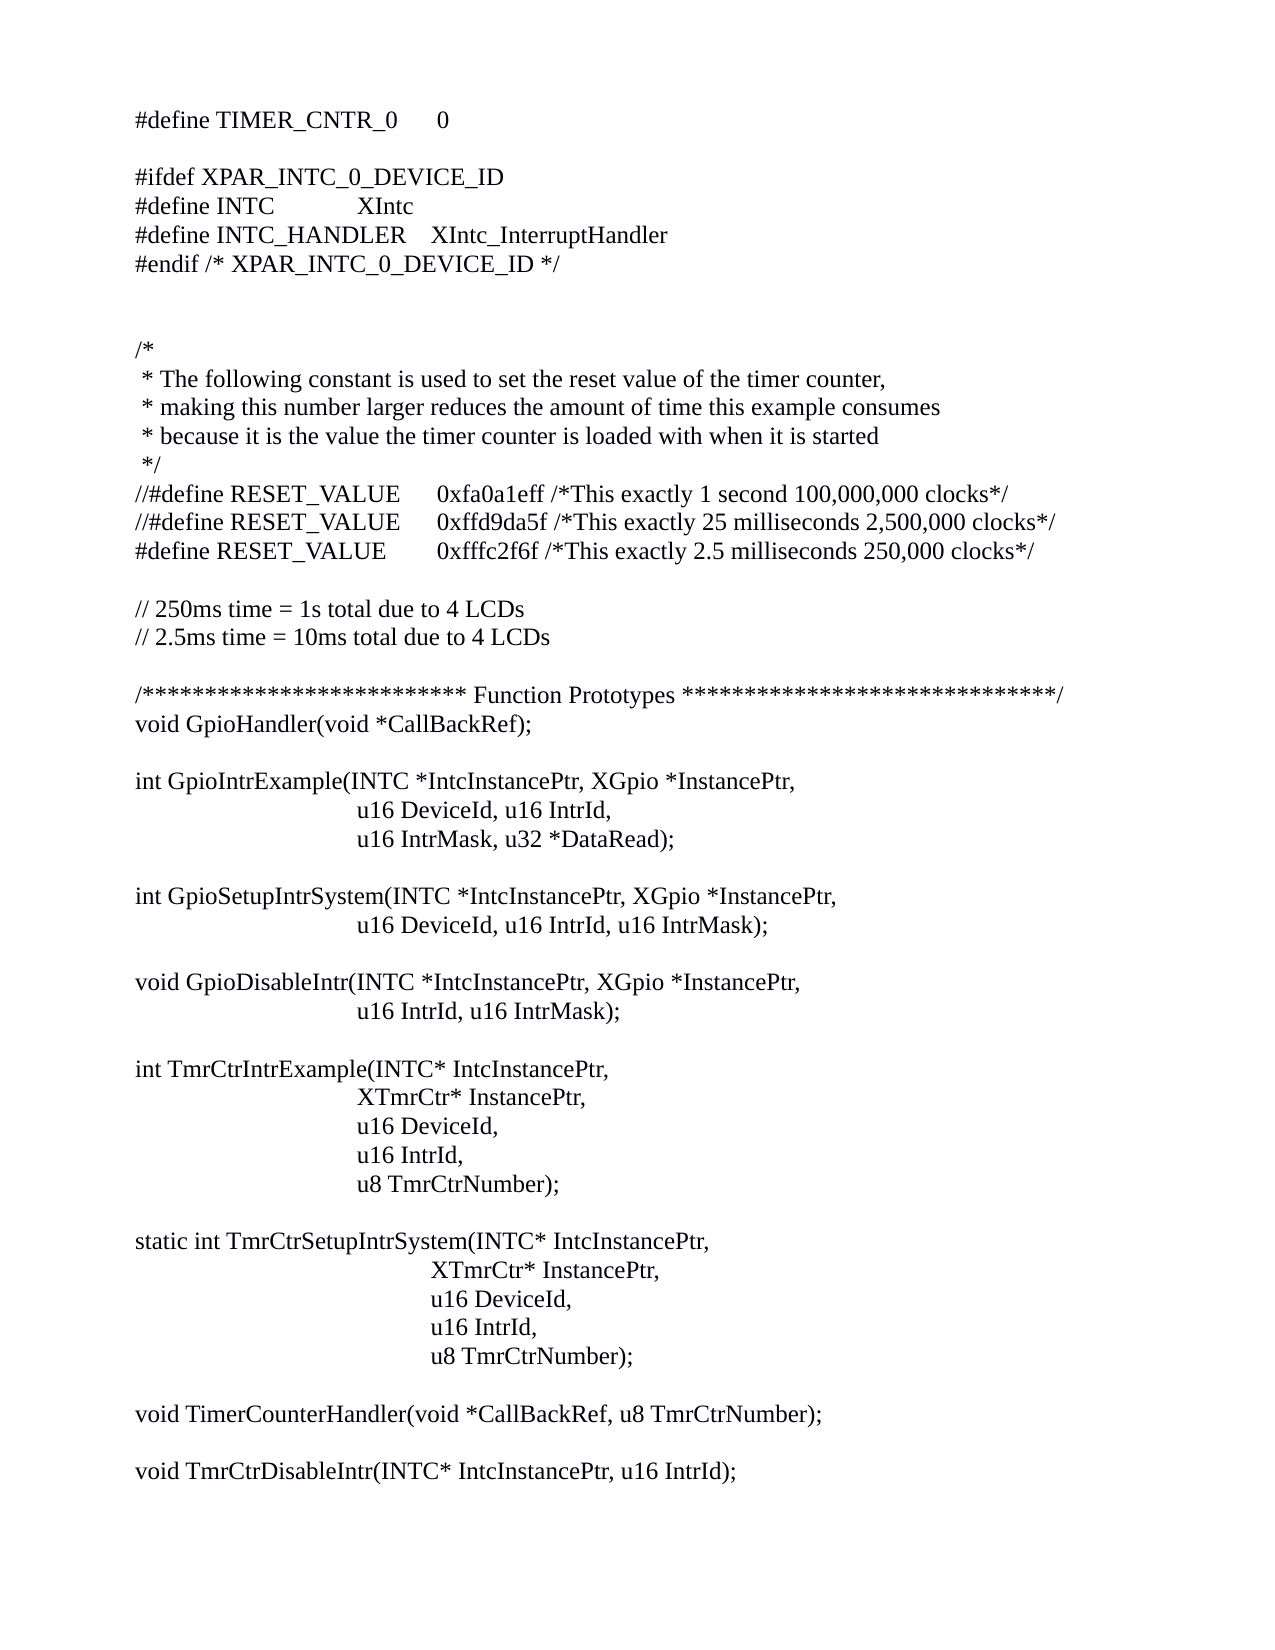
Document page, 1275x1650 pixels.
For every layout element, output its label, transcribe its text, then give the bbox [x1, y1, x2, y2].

list int TmrCtrIntrExample(INTC* IntcInstancePtr, [135, 1054, 1125, 1082]
list u8 TmrCtrNumber); [135, 1169, 1125, 1197]
list #define TIMER_CNTR_0 0 [135, 105, 1125, 134]
list static int TmrCtrSetupIntrSystem(INTC* IntcInstancePtr, [135, 1226, 1125, 1255]
list void TmrCtrDisableIntr(INTC* IntcInstancePtr, u16 IntrId); [135, 1456, 1125, 1485]
list int GpioIntrExample(INTC *IntcInstancePtr, XGpio *InstancePtr, [135, 766, 1125, 795]
list u16 DeviceId, [135, 1284, 1125, 1312]
list * making this number larger reduces the amount of time this example consumes [135, 392, 1125, 421]
list int GpioSetupIntrSystem(INTC *IntcInstancePtr, XGpio *InstancePtr, [135, 881, 1125, 910]
list u16 DeviceId, u16 IntrId, [135, 795, 1125, 824]
list void TimerCounterHandler(void *CallBackRef, u8 TmrCtrNumber); [135, 1399, 1125, 1427]
list //#define RESET_VALUE 0xffd9da5f /*This exactly 25 milliseconds 2,500,000 clocks*/ [135, 507, 1125, 536]
list */ [135, 450, 1125, 479]
list XTmrCtr* InstancePtr, [135, 1255, 1125, 1284]
list u16 DeviceId, [135, 1111, 1125, 1140]
list #define INTC_HANDLER XIntc_InterruptHandler [135, 220, 1125, 249]
list u8 TmrCtrNumber); [135, 1341, 1125, 1370]
list //#define RESET_VALUE 0xfa0a1eff /*This exactly 1 second 100,000,000 clocks*/ [135, 479, 1125, 507]
list XTmrCtr* InstancePtr, [135, 1082, 1125, 1111]
list u16 DeviceId, u16 IntrId, u16 IntrMask); [135, 910, 1125, 939]
list #endif /* XPAR_INTC_0_DEVICE_ID */ [135, 249, 1125, 277]
list u16 IntrId, [135, 1140, 1125, 1169]
list #define INTC XIntc [135, 191, 1125, 220]
list void GpioHandler(void *CallBackRef); [135, 709, 1125, 737]
list /* [135, 335, 1125, 364]
list /************************** Function Prototypes ******************************/ [135, 680, 1125, 709]
list #define RESET_VALUE 0xfffc2f6f /*This exactly 2.5 milliseconds 250,000 clocks*/ [135, 536, 1125, 565]
list // 250ms time = 1s total due to 4 LCDs [135, 594, 1125, 622]
list * because it is the value the timer counter is loaded with when it is started [135, 421, 1125, 450]
list #ifdef XPAR_INTC_0_DEVICE_ID [135, 162, 1125, 191]
list * The following constant is used to set the reset value of the timer counter, [135, 364, 1125, 392]
list void GpioDisableIntr(INTC *IntcInstancePtr, XGpio *InstancePtr, [135, 967, 1125, 996]
list // 2.5ms time = 10ms total due to 4 LCDs [135, 622, 1125, 651]
list u16 IntrMask, u32 *DataRead); [135, 824, 1125, 852]
list u16 IntrId, u16 IntrMask); [135, 996, 1125, 1025]
list u16 IntrId, [135, 1312, 1125, 1341]
